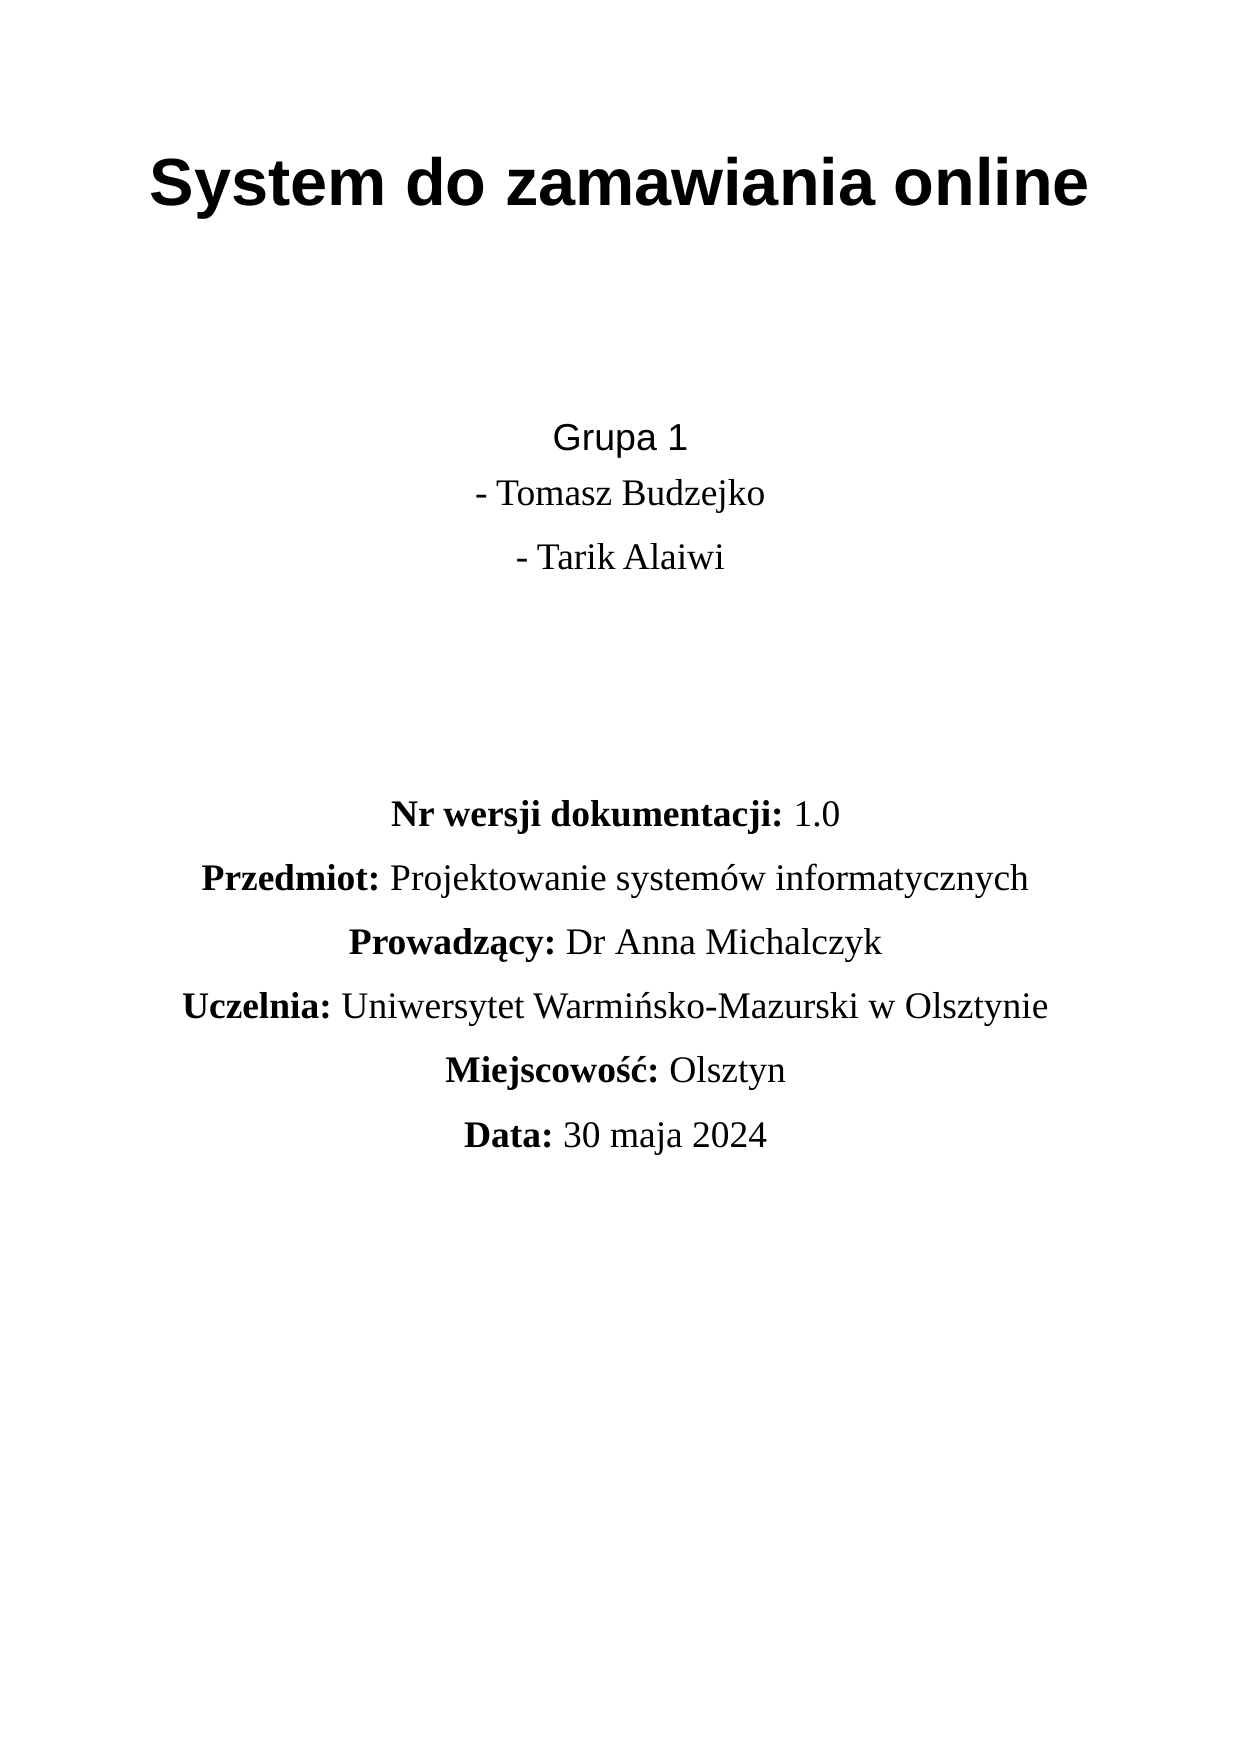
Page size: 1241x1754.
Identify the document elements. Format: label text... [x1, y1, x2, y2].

title System do zamawiania online [118, 143, 1122, 220]
text Prowadzący: Dr Anna Michalczyk [118, 919, 1122, 963]
text Uczelnia: Uniwersytet Warmińsko-Mazurski w Olsztynie [118, 984, 1122, 1027]
text Miejscowość: Olsztyn [118, 1048, 1122, 1091]
subtitle Grupa 1 [118, 415, 1122, 458]
text Przedmiot: Projektowanie systemów informatycznych [118, 855, 1122, 898]
text - Tomasz Budzejko [118, 470, 1122, 513]
text Data: 30 maja 2024 [118, 1112, 1122, 1155]
text Nr wersji dokumentacji: 1.0 [118, 791, 1122, 834]
text - Tarik Alaiwi [118, 534, 1122, 578]
